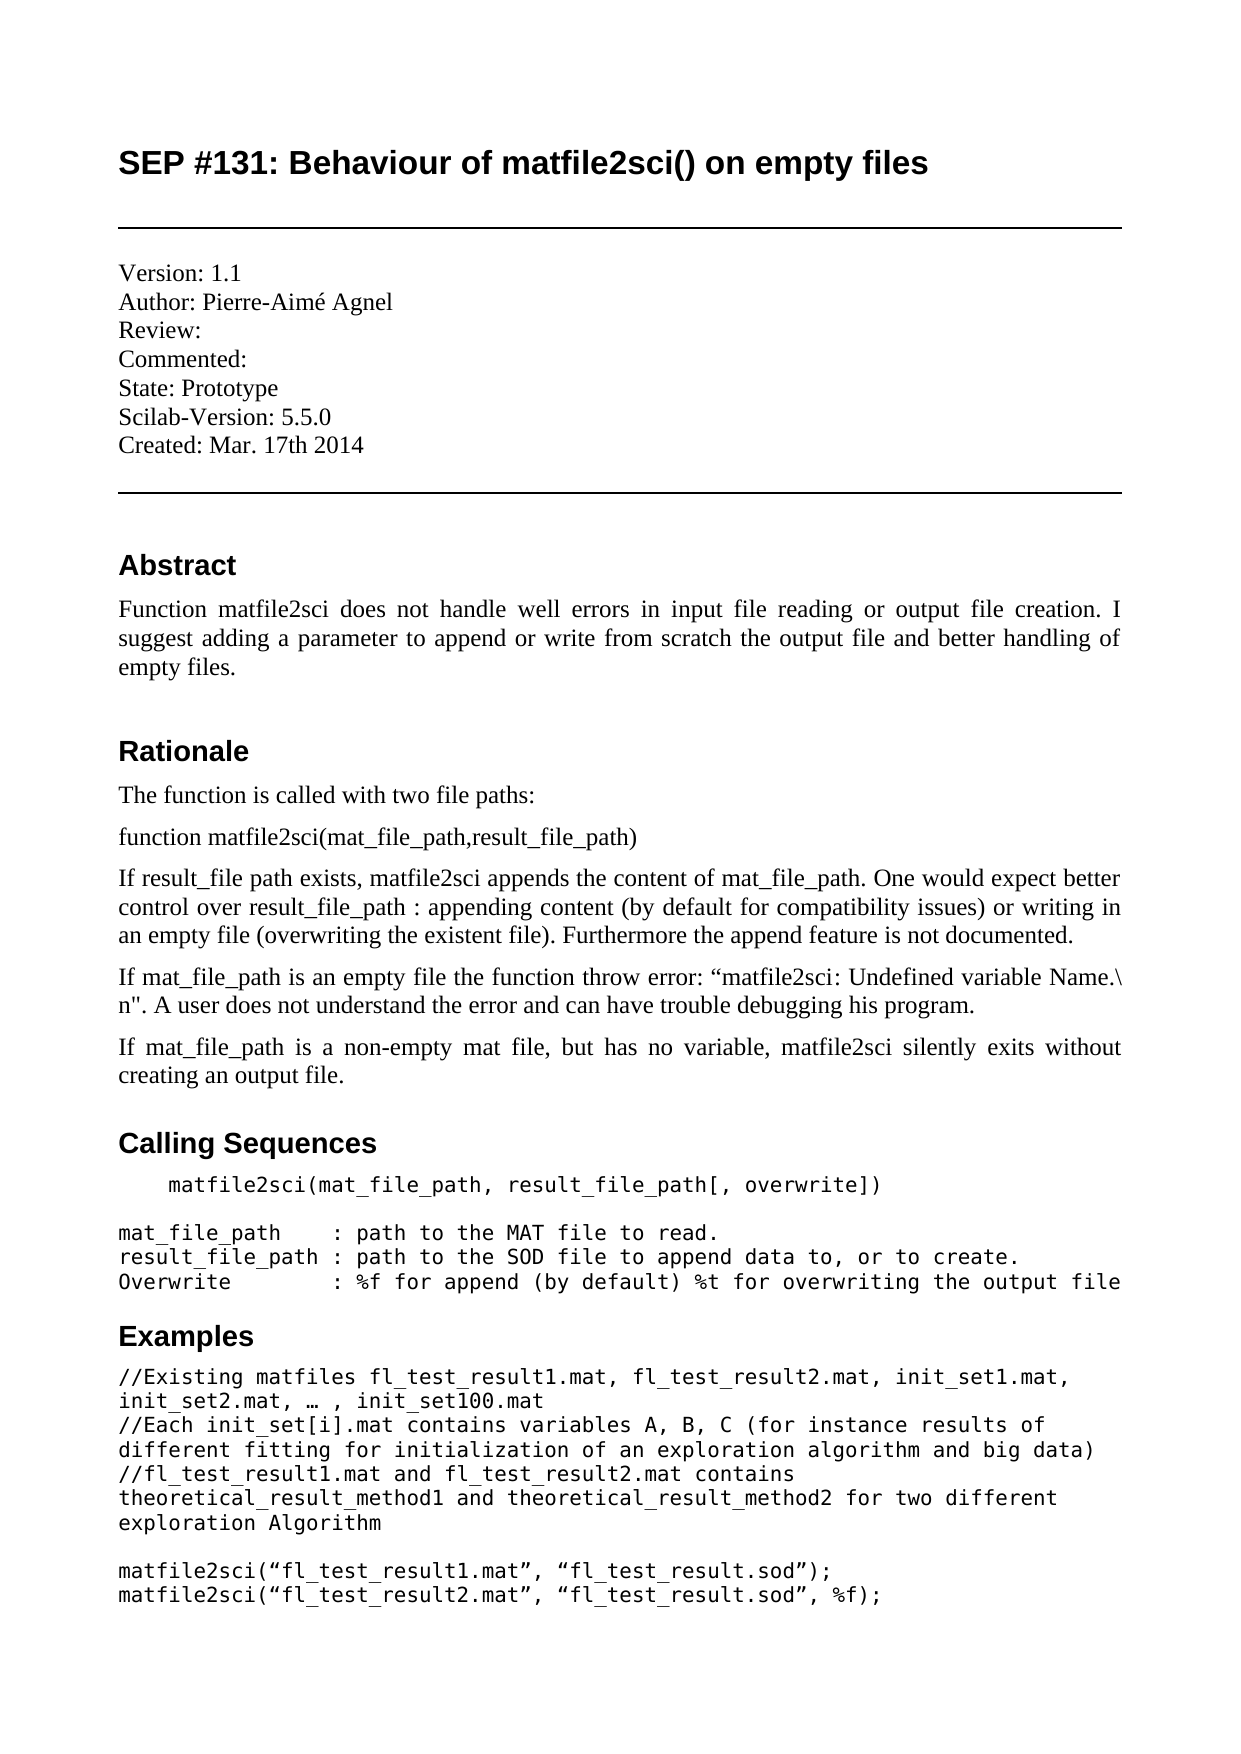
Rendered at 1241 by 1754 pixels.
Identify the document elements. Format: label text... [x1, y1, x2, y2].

text //Existing matfiles fl_test_result1.mat, fl_test_result2.mat, init_set1.mat, init_set2.mat, … , init_set100.mat [118, 1365, 1122, 1413]
text Review: [118, 316, 1122, 344]
text Created: Mar. 17th 2014 [118, 431, 1122, 459]
text result_file_path : path to the SOD file to append data to, or to create. [118, 1245, 1122, 1270]
text If mat_file_path is an empty file the function throw error: “matfile2sci: Undefined variable Name.\n". A user does not understand the error and can have trouble debugging his program. [118, 962, 1122, 1019]
text State: Prototype [118, 373, 1122, 402]
text //Each init_set[i].mat contains variables A, B, C (for instance results of different fitting for initialization of an exploration algorithm and big data) [118, 1413, 1122, 1462]
subtitle Calling Sequences [118, 1127, 1122, 1160]
text mat_file_path : path to the MAT file to read. [118, 1221, 1122, 1245]
text If mat_file_path is a non-empty mat file, but has no variable, matfile2sci silently exits without creating an output file. [118, 1032, 1122, 1089]
text Author: Pierre-Aimé Agnel [118, 287, 1122, 316]
text Commented: [118, 344, 1122, 373]
text //fl_test_result1.mat and fl_test_result2.mat contains theoretical_result_method1 and theoretical_result_method2 for two different exploration Algorithm [118, 1462, 1122, 1535]
text Version: 1.1 [118, 258, 1122, 287]
subtitle Abstract [118, 548, 1122, 582]
text function matfile2sci(mat_file_path,result_file_path) [118, 822, 1122, 850]
text matfile2sci(“fl_test_result2.mat”, “fl_test_result.sod”, %f); [118, 1583, 1122, 1608]
text The function is called with two file paths: [118, 780, 1122, 809]
subtitle Rationale [118, 734, 1122, 768]
text If result_file path exists, matfile2sci appends the content of mat_file_path. One would expect better control over result_file_path : appending content (by default for compatibility issues) or writing in an empty file (overwriting the existent file). Furthermore the append feature is not documented. [118, 863, 1122, 949]
text Function matfile2sci does not handle well errors in input file reading or output file creation. I suggest adding a parameter to append or write from scratch the output file and better handling of empty files. [118, 594, 1122, 681]
subtitle SEP #131: Behaviour of matfile2sci() on empty files [118, 143, 1122, 182]
text Overwrite : %f for append (by default) %t for overwriting the output file [118, 1270, 1122, 1294]
text matfile2sci(mat_file_path, result_file_path[, overwrite]) [118, 1173, 1122, 1197]
text Scilab-Version: 5.5.0 [118, 402, 1122, 431]
text matfile2sci(“fl_test_result1.mat”, “fl_test_result.sod”); [118, 1559, 1122, 1583]
subtitle Examples [118, 1319, 1122, 1352]
